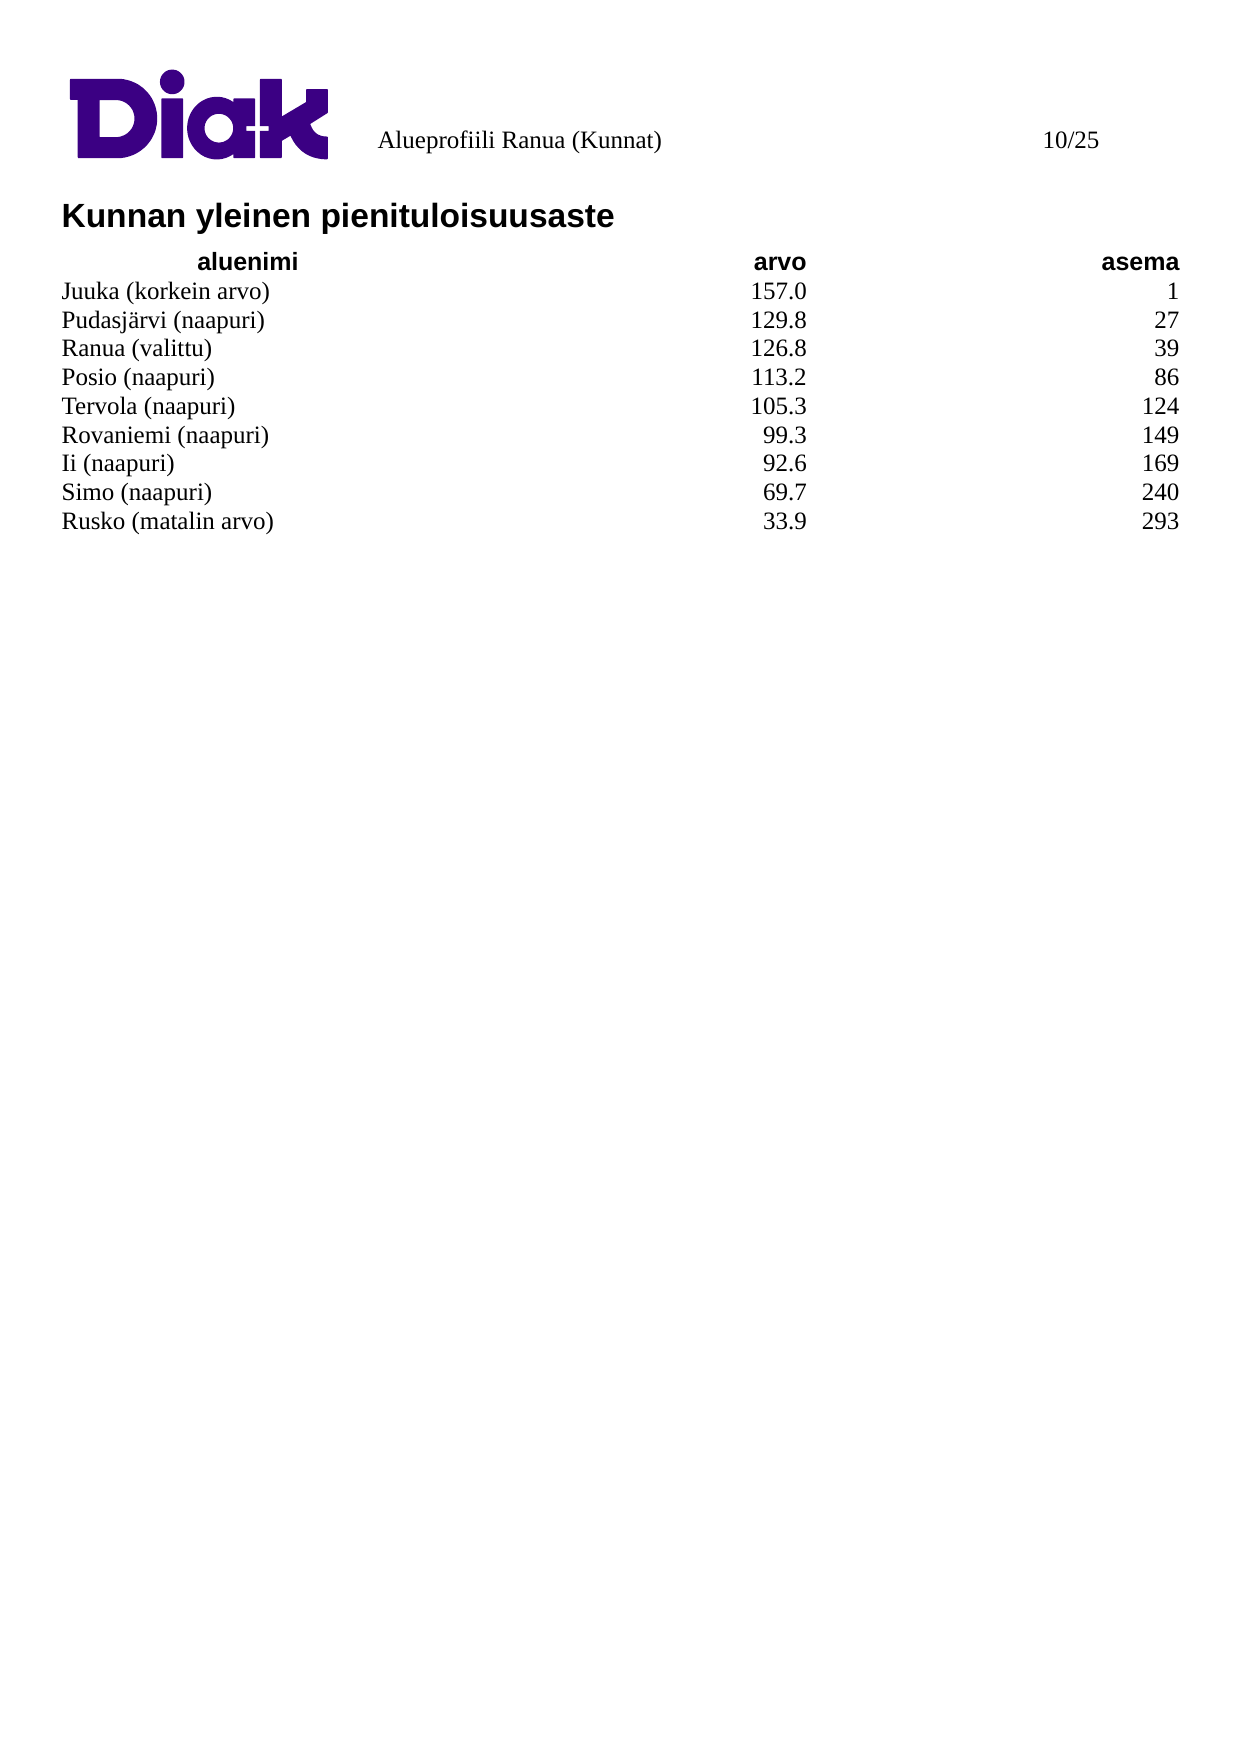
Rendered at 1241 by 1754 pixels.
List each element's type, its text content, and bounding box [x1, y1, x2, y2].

table_cell 124 [806, 391, 1179, 420]
table_cell Rusko (matalin arvo) [61, 506, 434, 535]
table_cell 129.8 [434, 305, 806, 333]
table_cell Pudasjärvi (naapuri) [61, 305, 434, 333]
table_cell 240 [806, 477, 1179, 506]
table_cell 92.6 [434, 449, 806, 477]
table_header aluenimi [61, 247, 434, 276]
table_cell 113.2 [434, 362, 806, 391]
table_cell Juuka (korkein arvo) [61, 276, 434, 305]
table_cell 27 [806, 305, 1179, 333]
table_cell Ii (naapuri) [61, 449, 434, 477]
table_header asema [806, 247, 1179, 276]
table_cell 149 [806, 420, 1179, 448]
table_cell 293 [806, 506, 1179, 535]
table_cell Simo (naapuri) [61, 477, 434, 506]
table_cell 69.7 [434, 477, 806, 506]
subtitle Kunnan yleinen pienituloisuusaste [61, 196, 1179, 235]
table_cell Posio (naapuri) [61, 362, 434, 391]
table_cell 86 [806, 362, 1179, 391]
table_cell 169 [806, 449, 1179, 477]
table_cell Tervola (naapuri) [61, 391, 434, 420]
table_cell 126.8 [434, 334, 806, 362]
table_cell 39 [806, 334, 1179, 362]
table_cell Ranua (valittu) [61, 334, 434, 362]
table_cell 99.3 [434, 420, 806, 448]
table_cell 105.3 [434, 391, 806, 420]
table_header arvo [434, 247, 806, 276]
table_cell 1 [806, 276, 1179, 305]
table_cell 33.9 [434, 506, 806, 535]
table_cell Rovaniemi (naapuri) [61, 420, 434, 448]
table_cell 157.0 [434, 276, 806, 305]
